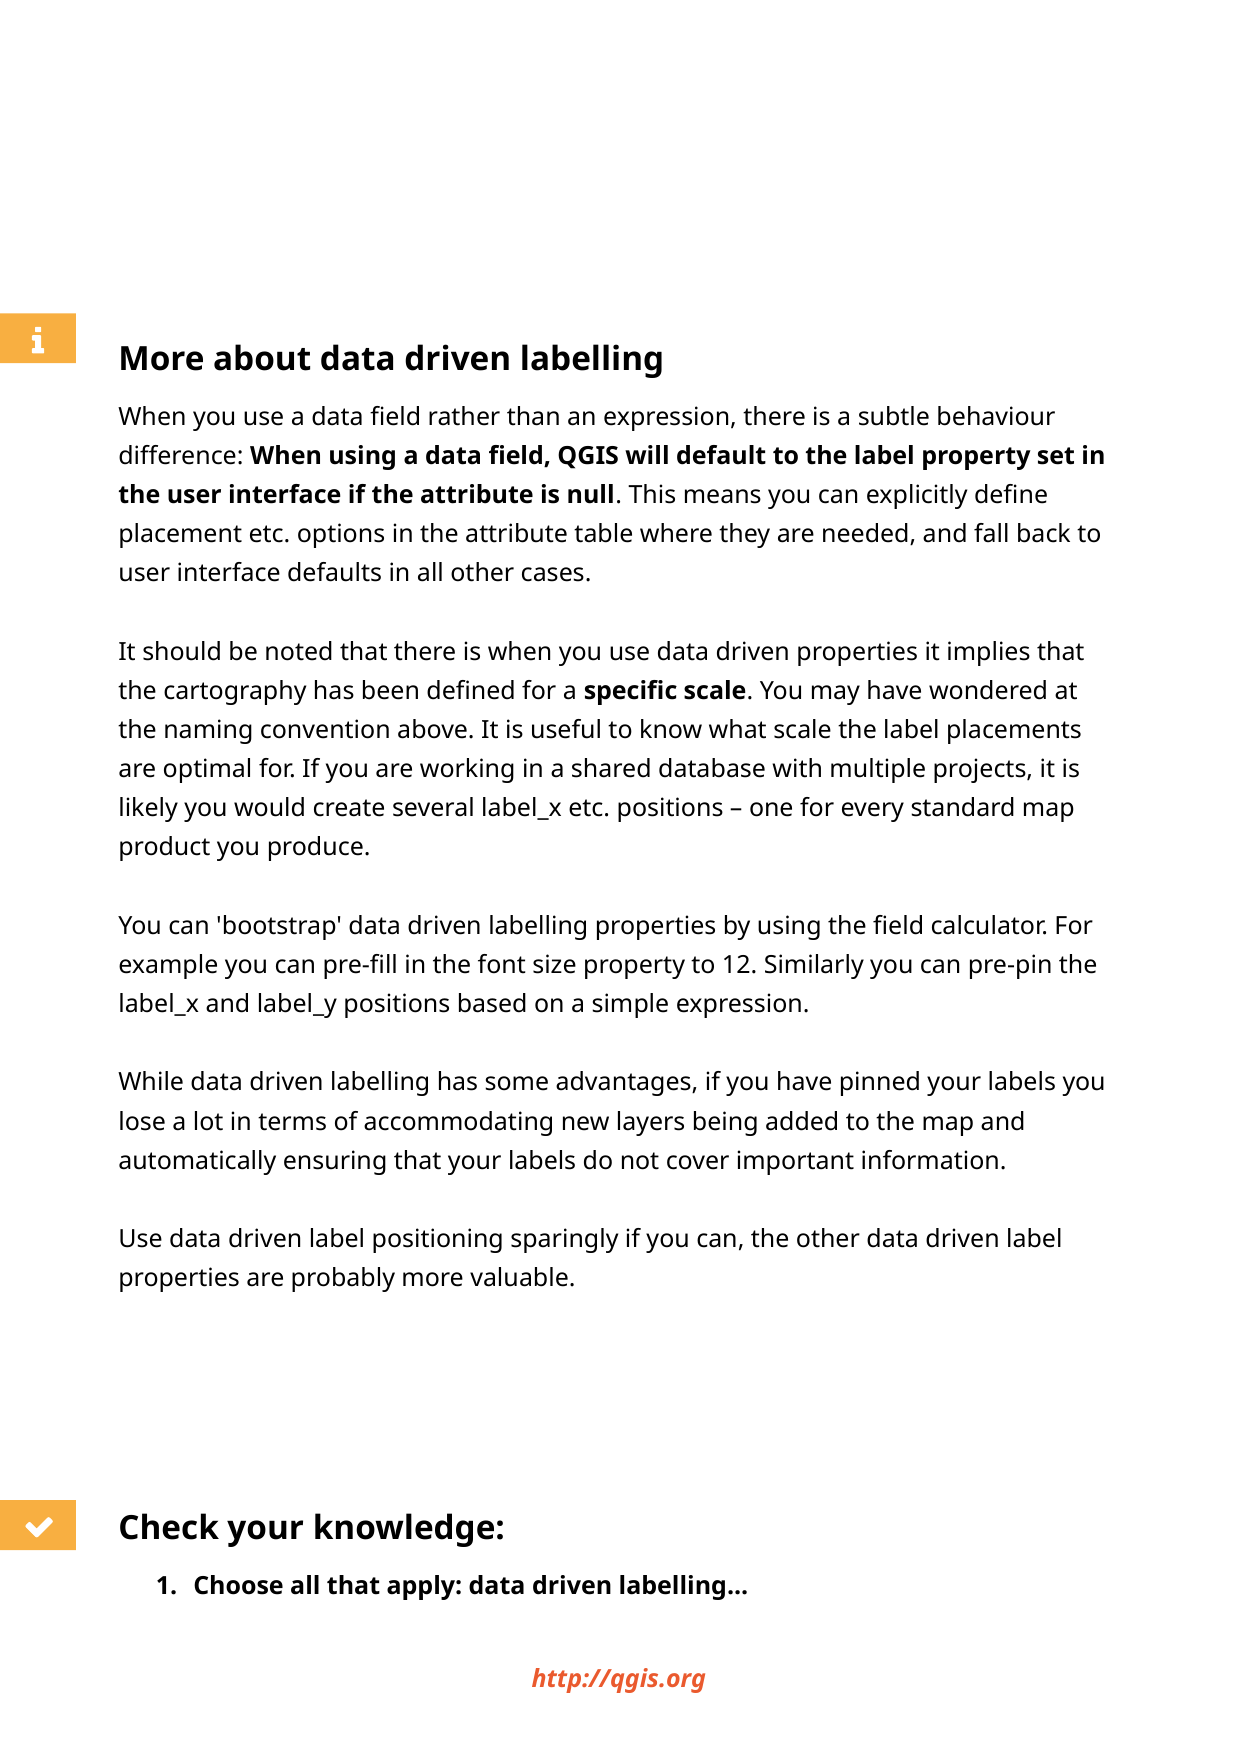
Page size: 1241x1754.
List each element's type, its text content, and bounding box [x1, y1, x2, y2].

text It should be noted that there is when you use data driven properties it implies that the cartography has been defined for a specific scale. You may have wondered at the naming convention above. It is useful to know what scale the label placements are optimal for. If you are working in a shared database with multiple projects, it is likely you would create several label_x etc. positions – one for every standard map product you produce. [118, 633, 1122, 863]
text When you use a data field rather than an expression, there is a subtle behaviour difference: When using a data field, QGIS will default to the label property set in the user interface if the attribute is null. This means you can explicitly define placement etc. options in the attribute table where they are needed, and fall back to user interface defaults in all other cases. [118, 398, 1122, 589]
text While data driven labelling has some advantages, if you have pinned your labels you lose a lot in terms of accommodating new layers being added to the map and automatically ensuring that your labels do not cover important information. [118, 1064, 1122, 1176]
subtitle Check your knowledge: [118, 1504, 1122, 1549]
list Choose all that apply: data driven labelling... [156, 1568, 1122, 1602]
text You can 'bootstrap' data driven labelling properties by using the field calculator. For example you can pre-fill in the font size property to 12. Similarly you can pre-pin the label_x and label_y positions based on a simple expression. [118, 907, 1122, 1020]
subtitle More about data driven labelling [118, 334, 1122, 380]
text Use data driven label positioning sparingly if you can, the other data driven label properties are probably more valuable. [118, 1221, 1122, 1294]
